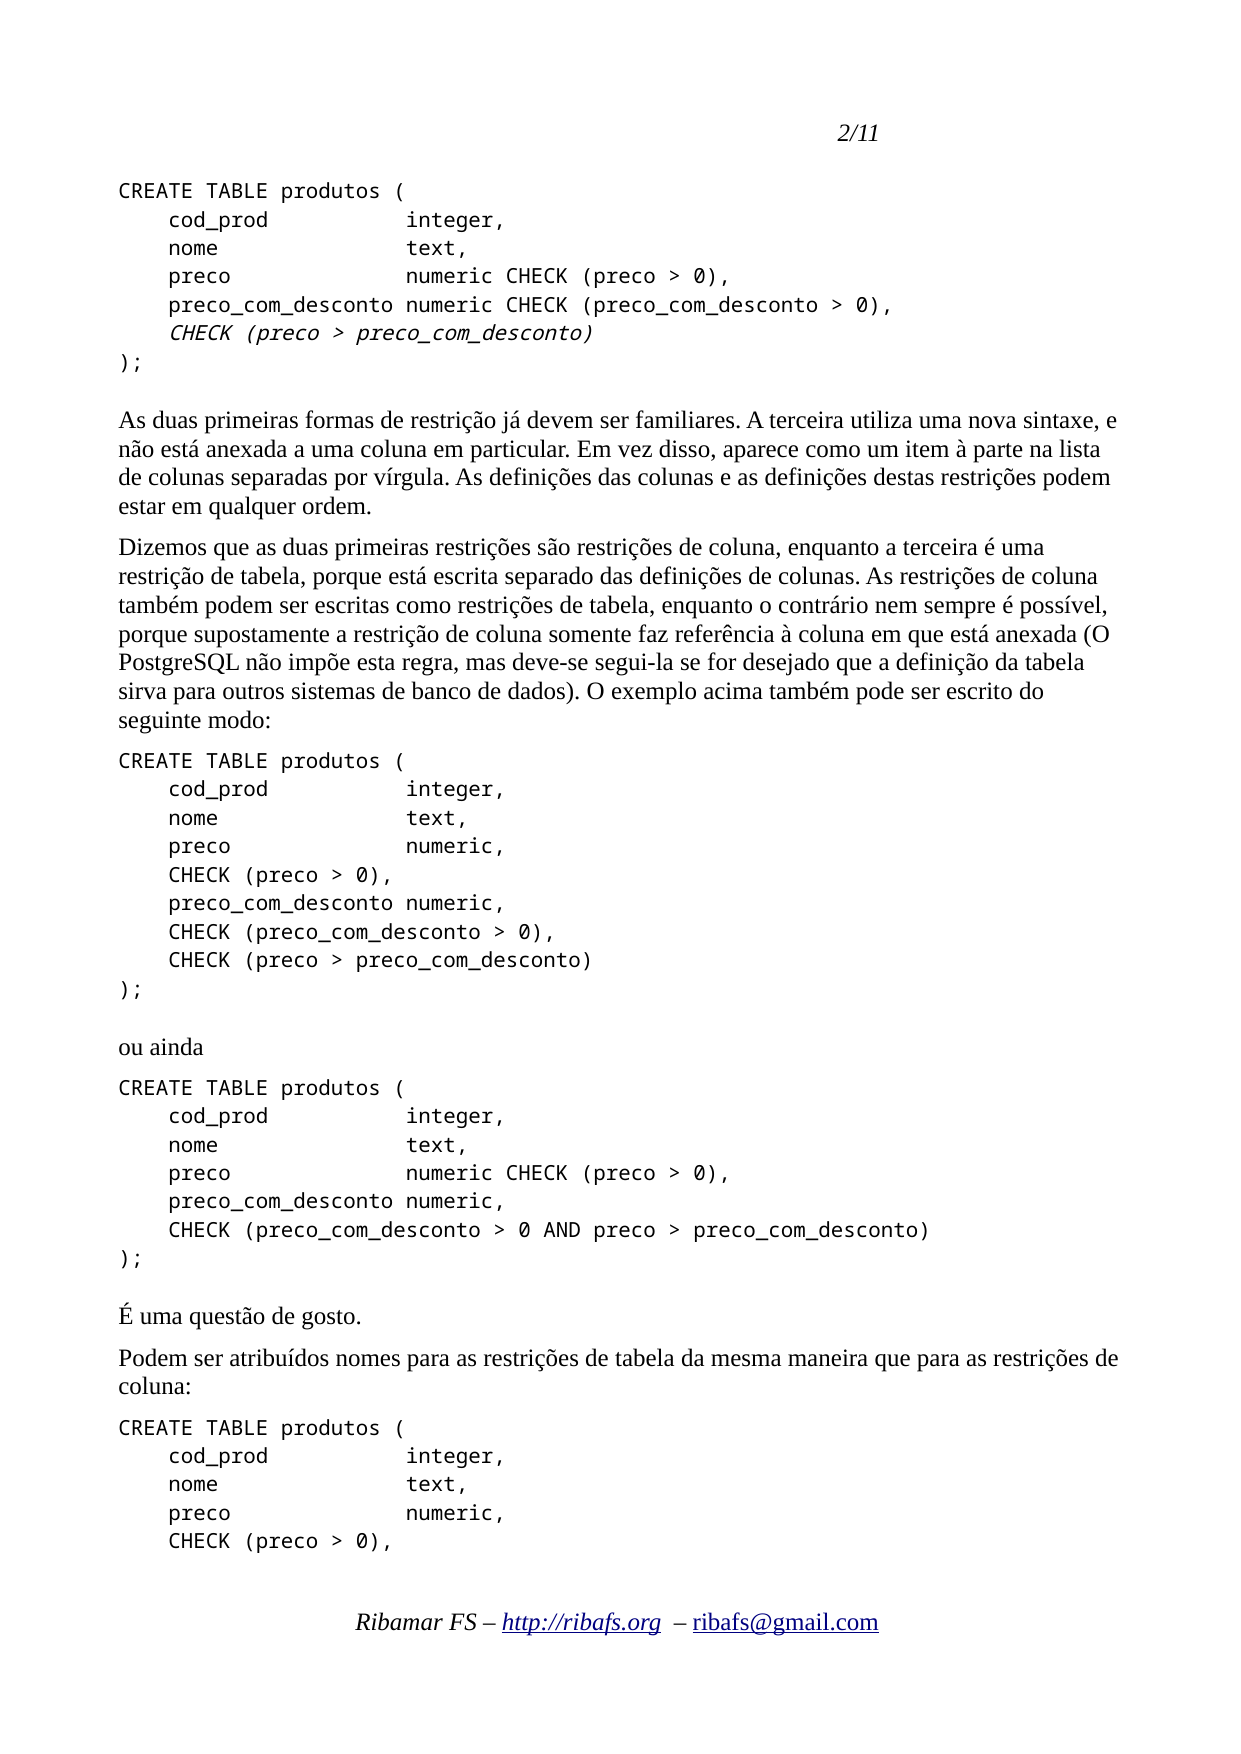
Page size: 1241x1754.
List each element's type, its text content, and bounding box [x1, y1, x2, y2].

text preco numeric, [118, 831, 1122, 860]
text cod_prod integer, [118, 1441, 1122, 1469]
text cod_prod integer, [118, 1101, 1122, 1130]
text CHECK (preco_com_desconto > 0), [118, 917, 1122, 945]
text preco_com_desconto numeric, [118, 1187, 1122, 1215]
text Dizemos que as duas primeiras restrições são restrições de coluna, enquanto a terceira é uma restrição de tabela, porque está escrita separado das definições de colunas. As restrições de coluna também podem ser escritas como restrições de tabela, enquanto o contrário nem sempre é possível, porque supostamente a restrição de coluna somente faz referência à coluna em que está anexada (O PostgreSQL não impõe esta regra, mas deve-se segui-la se for desejado que a definição da tabela sirva para outros sistemas de banco de dados). O exemplo acima também pode ser escrito do seguinte modo: [118, 532, 1122, 734]
text ); [118, 1243, 1122, 1272]
text CHECK (preco > preco_com_desconto) [118, 318, 1122, 347]
text CHECK (preco > 0), [118, 1526, 1122, 1555]
text CHECK (preco > 0), [118, 860, 1122, 888]
text CREATE TABLE produtos ( [118, 1413, 1122, 1441]
text nome text, [118, 1130, 1122, 1158]
text cod_prod integer, [118, 205, 1122, 233]
text ); [118, 347, 1122, 375]
text CHECK (preco_com_desconto > 0 AND preco > preco_com_desconto) [118, 1215, 1122, 1243]
text As duas primeiras formas de restrição já devem ser familiares. A terceira utiliza uma nova sintaxe, e não está anexada a uma coluna em particular. Em vez disso, aparece como um item à parte na lista de colunas separadas por vírgula. As definições das colunas e as definições destas restrições podem estar em qualquer ordem. [118, 405, 1122, 520]
text preco numeric CHECK (preco > 0), [118, 1158, 1122, 1187]
text É uma questão de gosto. [118, 1301, 1122, 1330]
text ou ainda [118, 1032, 1122, 1060]
text CREATE TABLE produtos ( [118, 1073, 1122, 1101]
text preco_com_desconto numeric CHECK (preco_com_desconto > 0), [118, 290, 1122, 318]
text nome text, [118, 233, 1122, 262]
text CREATE TABLE produtos ( [118, 176, 1122, 205]
text cod_prod integer, [118, 774, 1122, 803]
text Podem ser atribuídos nomes para as restrições de tabela da mesma maneira que para as restrições de coluna: [118, 1343, 1122, 1400]
text nome text, [118, 803, 1122, 831]
text CREATE TABLE produtos ( [118, 746, 1122, 774]
text preco_com_desconto numeric, [118, 888, 1122, 917]
text CHECK (preco > preco_com_desconto) [118, 945, 1122, 974]
text nome text, [118, 1469, 1122, 1498]
text preco numeric, [118, 1498, 1122, 1526]
text ); [118, 974, 1122, 1002]
text preco numeric CHECK (preco > 0), [118, 262, 1122, 290]
